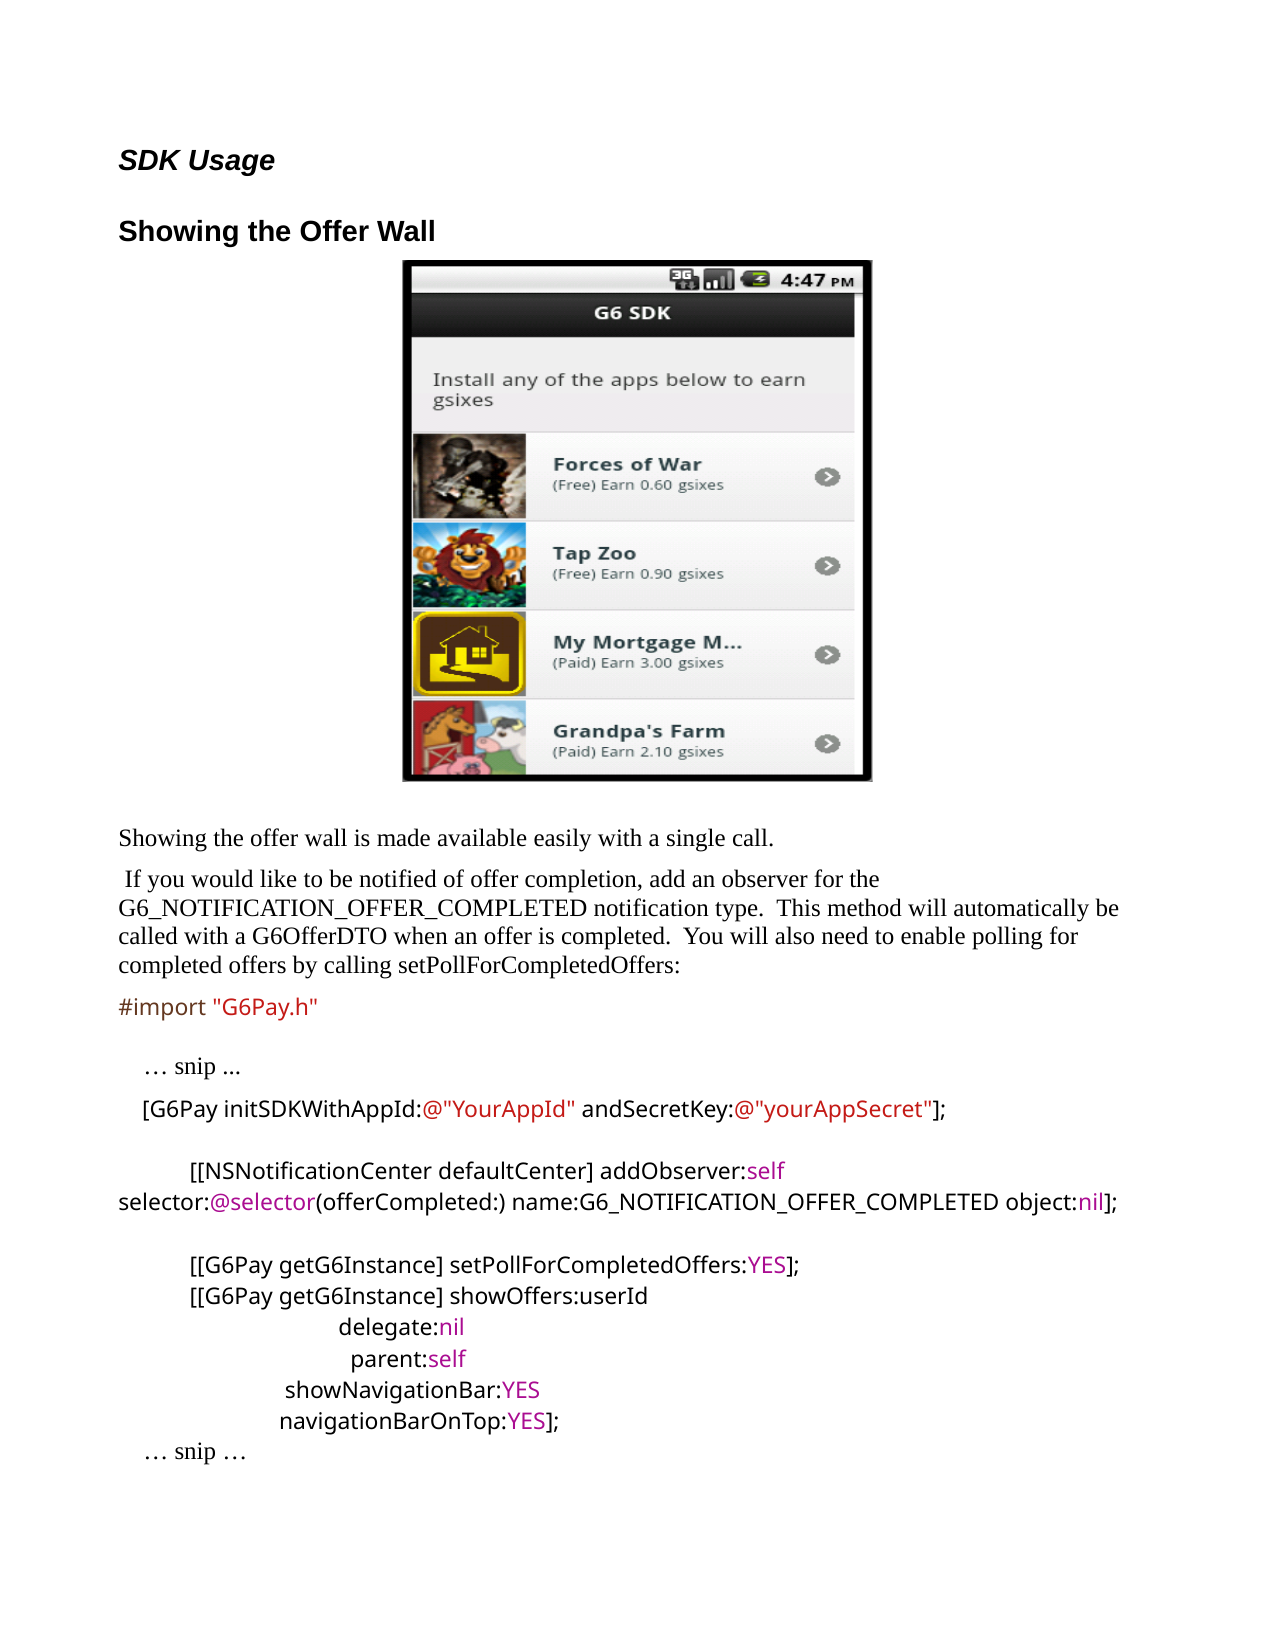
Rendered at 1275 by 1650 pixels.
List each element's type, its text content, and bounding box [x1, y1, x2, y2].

text … snip ... [118, 1051, 1157, 1080]
text Showing the offer wall is made available easily with a single call. [118, 823, 1157, 851]
picture [402, 260, 873, 782]
text [[NSNotificationCenter defaultCenter] addObserver:self selector:@selector(offerCompleted:) name:G6_NOTIFICATION_OFFER_COMPLETED object:nil]; [118, 1155, 1157, 1218]
text [[G6Pay getG6Instance] showOffers:userId [118, 1280, 1157, 1311]
text … snip … [118, 1436, 1157, 1465]
text [G6Pay initSDKWithAppId:@"YourAppId" andSecretKey:@"yourAppSecret"]; [118, 1093, 1157, 1124]
subtitle Showing the Offer Wall [118, 214, 1157, 248]
text parent:self [118, 1343, 1157, 1374]
text delegate:nil [118, 1311, 1157, 1343]
text If you would like to be notified of offer completion, add an observer for the G6_NOTIFICATION_OFFER_COMPLETED notification type. This method will automatically be called with a G6OfferDTO when an offer is completed. You will also need to enable polling for completed offers by calling setPollForCompletedOffers: [118, 864, 1157, 979]
text showNavigationBar:YES [118, 1374, 1157, 1405]
text #import "G6Pay.h" [118, 991, 1157, 1023]
text [[G6Pay getG6Instance] setPollForCompletedOffers:YES]; [118, 1249, 1157, 1280]
text navigationBarOnTop:YES]; [118, 1405, 1157, 1436]
subtitle SDK Usage [118, 143, 1157, 177]
